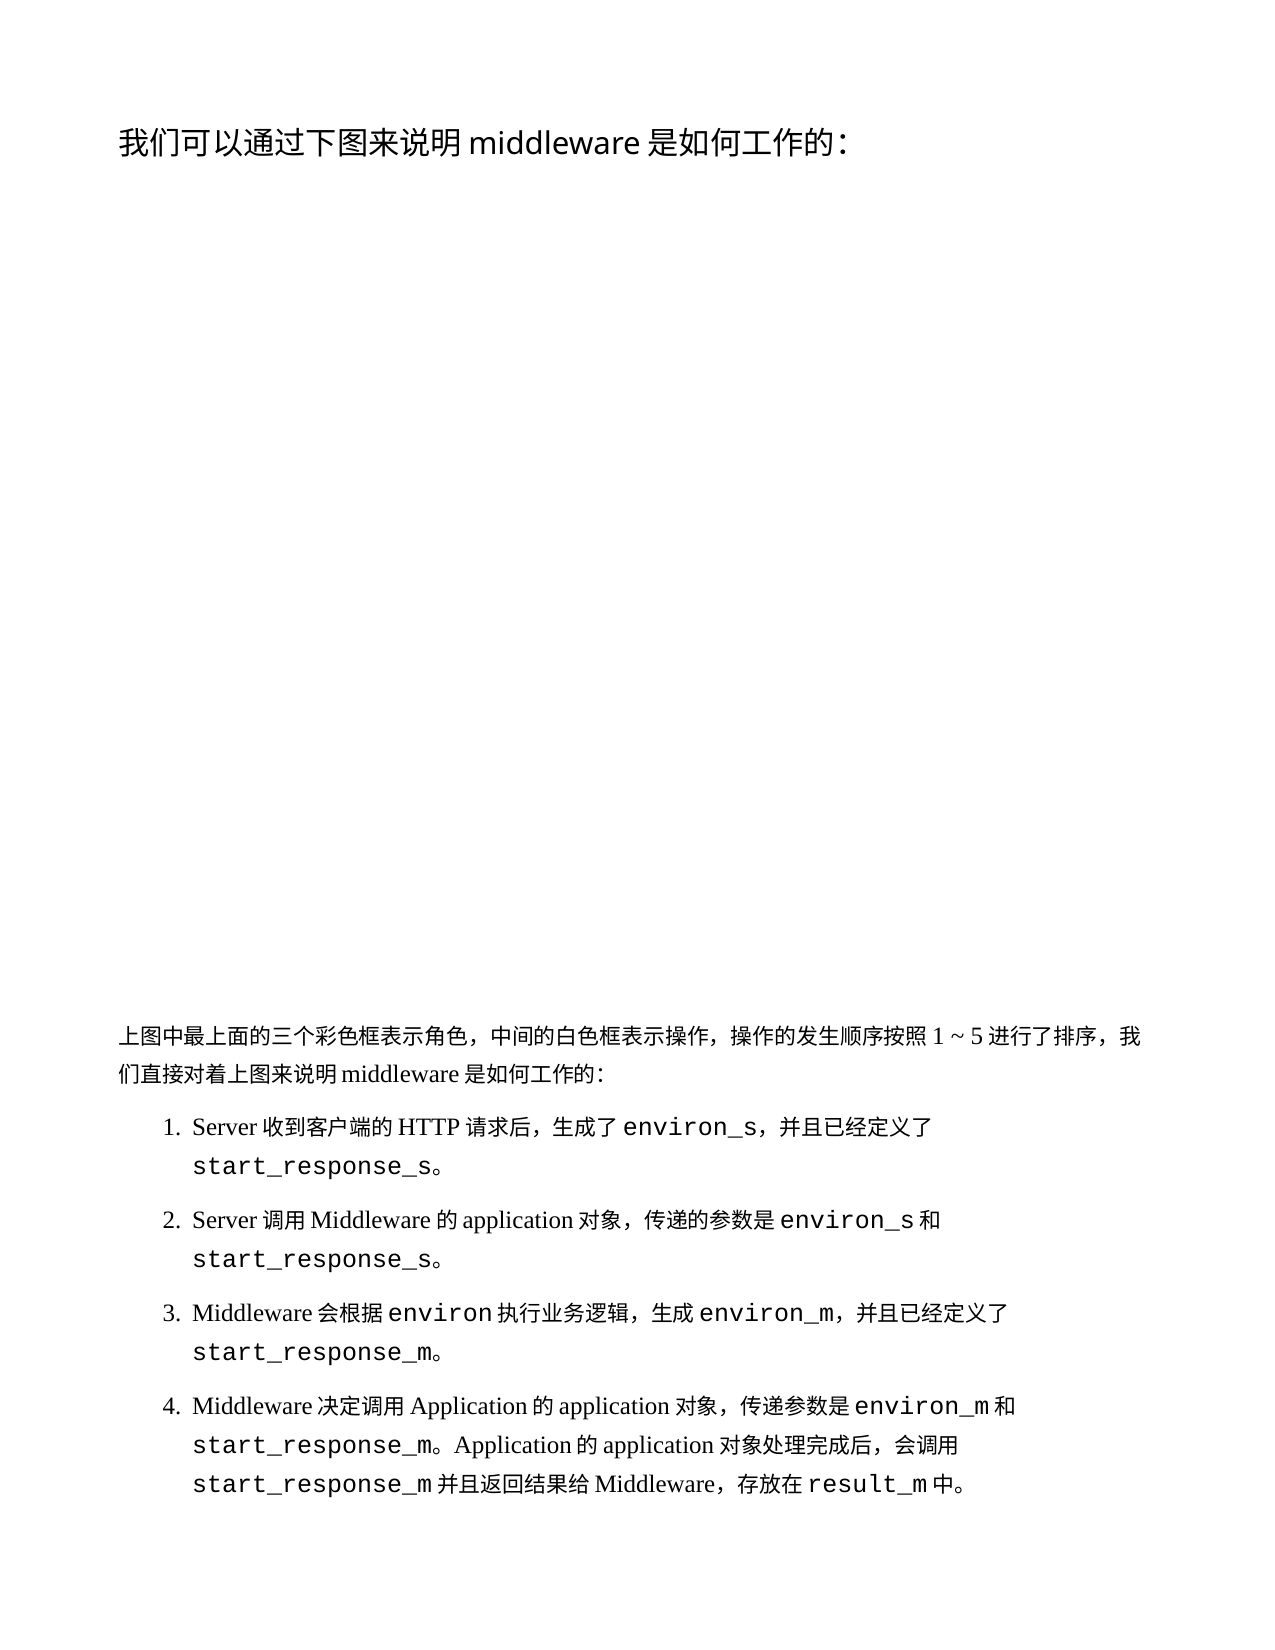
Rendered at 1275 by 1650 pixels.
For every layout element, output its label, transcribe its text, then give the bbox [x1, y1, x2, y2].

list Server收到客户端的HTTP请求后，生成了environ_s，并且已经定义了start_response_s。 [162, 1109, 1157, 1182]
text 上图中最上面的三个彩色框表示角色，中间的白色框表示操作，操作的发生顺序按照1 ~ 5进行了排序，我们直接对着上图来说明middleware是如何工作的： [118, 1019, 1157, 1089]
list Server调用Middleware的application对象，传递的参数是environ_s和start_response_s。 [162, 1203, 1157, 1275]
list Middleware会根据environ执行业务逻辑，生成environ_m，并且已经定义了start_response_m。 [162, 1296, 1157, 1368]
list Middleware决定调用Application的application对象，传递参数是environ_m和start_response_m。Application的application对象处理完成后，会调用start_response_m并且返回结果给Middleware，存放在result_m中。 [162, 1389, 1157, 1500]
text 我们可以通过下图来说明middleware是如何工作的： [118, 118, 1157, 163]
